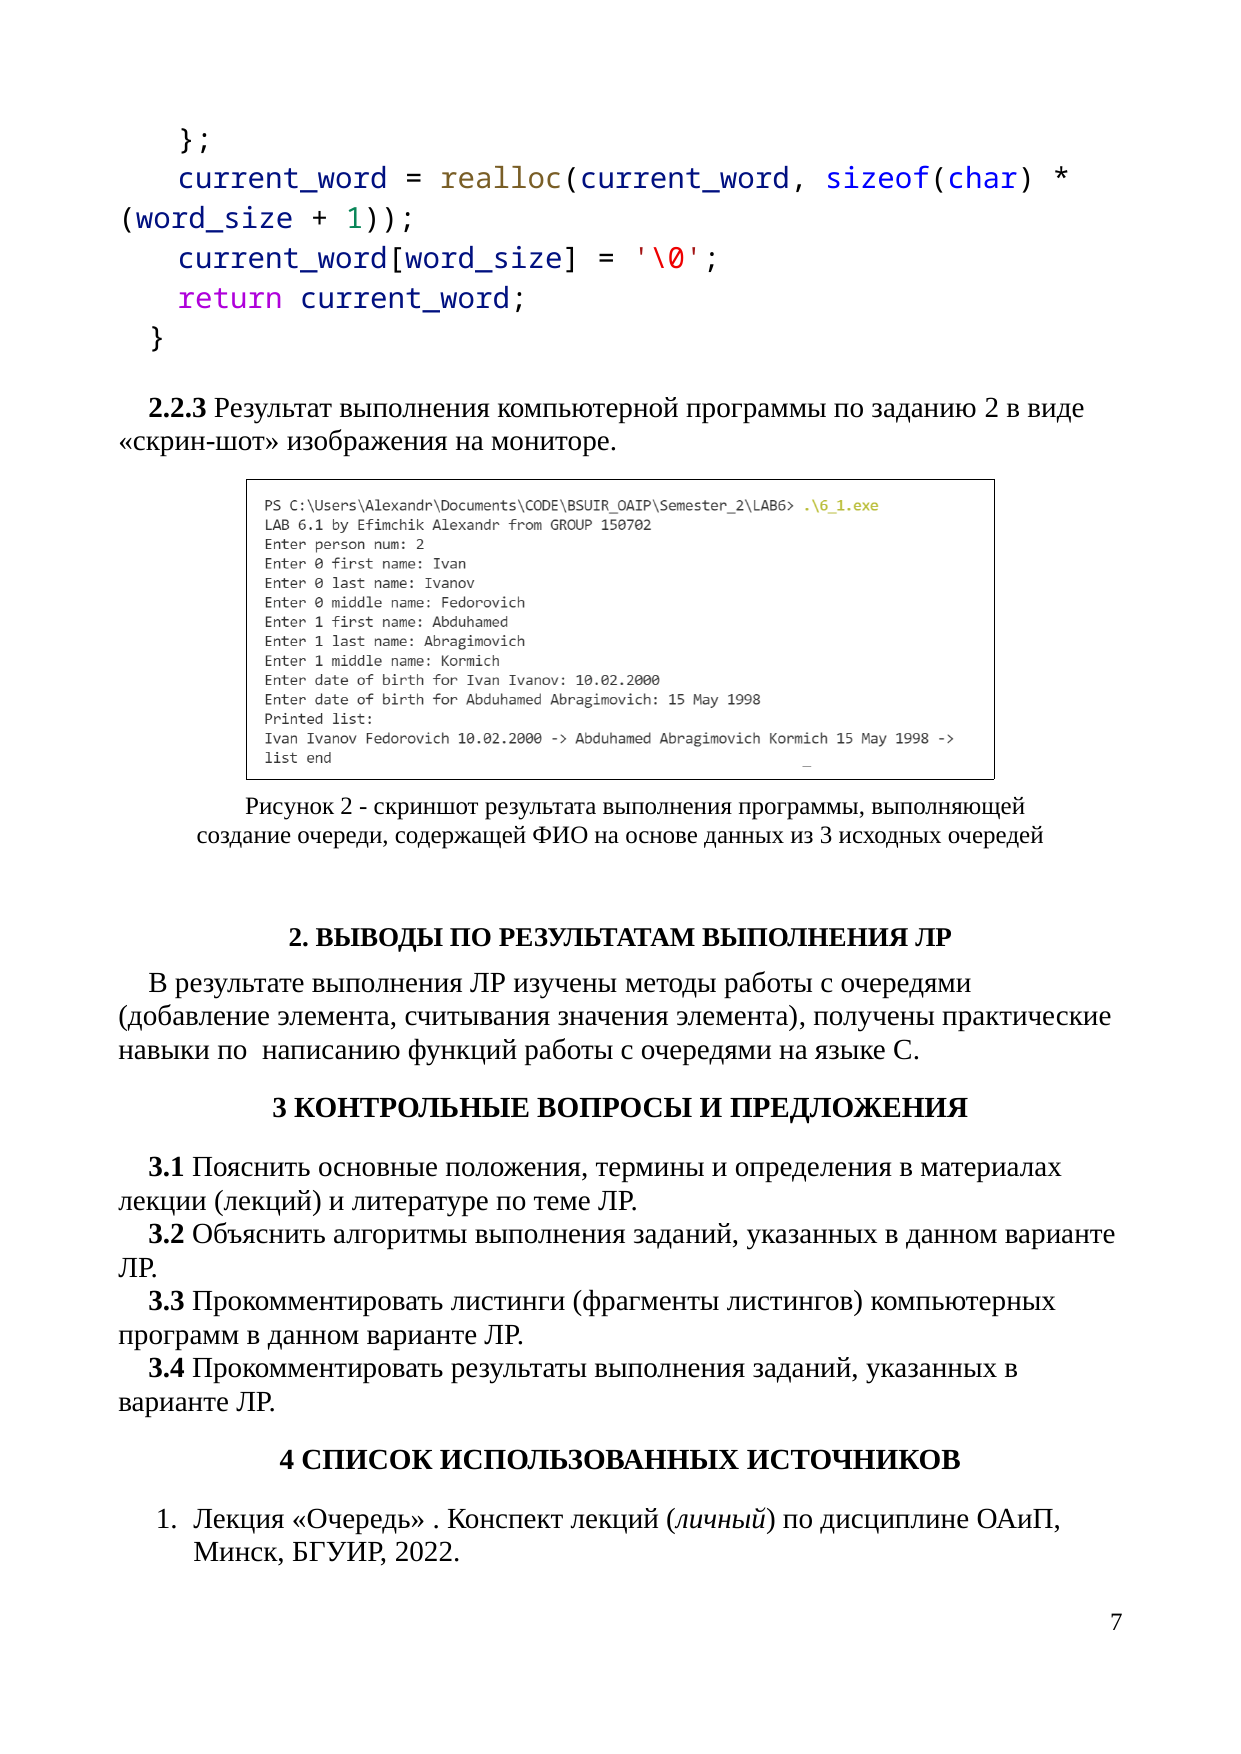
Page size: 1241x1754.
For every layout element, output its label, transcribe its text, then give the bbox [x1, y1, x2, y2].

subtitle 3 КОНТРОЛЬНЫЕ ВОПРОСЫ И ПРЕДЛОЖЕНИЯ [118, 1091, 1122, 1124]
text current_word = realloc(current_word, sizeof(char) * (word_size + 1)); [118, 158, 1122, 237]
text 3.2 Объяснить алгоритмы выполнения заданий, указанных в данном варианте ЛР. [118, 1216, 1122, 1283]
picture [258, 490, 982, 767]
text return current_word; [118, 277, 1122, 317]
text 3.4 Прокомментировать результаты выполнения заданий, указанных в варианте ЛР. [118, 1350, 1122, 1417]
text Рисунок 2 - скриншот результата выполнения программы, выполняющей создание очереди, содержащей ФИО на основе данных из 3 исходных очередей [192, 482, 1048, 849]
subtitle 2. ВЫВОДЫ ПО РЕЗУЛЬТАТАМ ВЫПОЛНЕНИЯ ЛР [118, 921, 1122, 952]
text 3.1 Пояснить основные положения, термины и определения в материалах лекции (лекций) и литературе по теме ЛР. [118, 1149, 1122, 1216]
text 3.3 Прокомментировать листинги (фрагменты листингов) компьютерных программ в данном варианте ЛР. [118, 1283, 1122, 1350]
subtitle 4 СПИСОК ИСПОЛЬЗОВАННЫХ ИСТОЧНИКОВ [118, 1442, 1122, 1476]
text } [118, 317, 1122, 356]
text [247, 480, 994, 779]
text В результате выполнения ЛР изучены методы работы с очередями (добавление элемента, считывания значения элемента), получены практические навыки по написанию функций работы с очередями на языке C. [118, 965, 1122, 1066]
text 2.2.3 Результат выполнения компьютерной программы по заданию 2 в виде «скрин-шот» изображения на мониторе. [118, 390, 1122, 457]
text current_word[word_size] = '\0'; [118, 237, 1122, 277]
text }; [118, 118, 1122, 158]
list Лекция «Очередь» . Конспект лекций (личный) по дисциплине ОАиП, Минск, БГУИР, 2022. [156, 1501, 1122, 1568]
